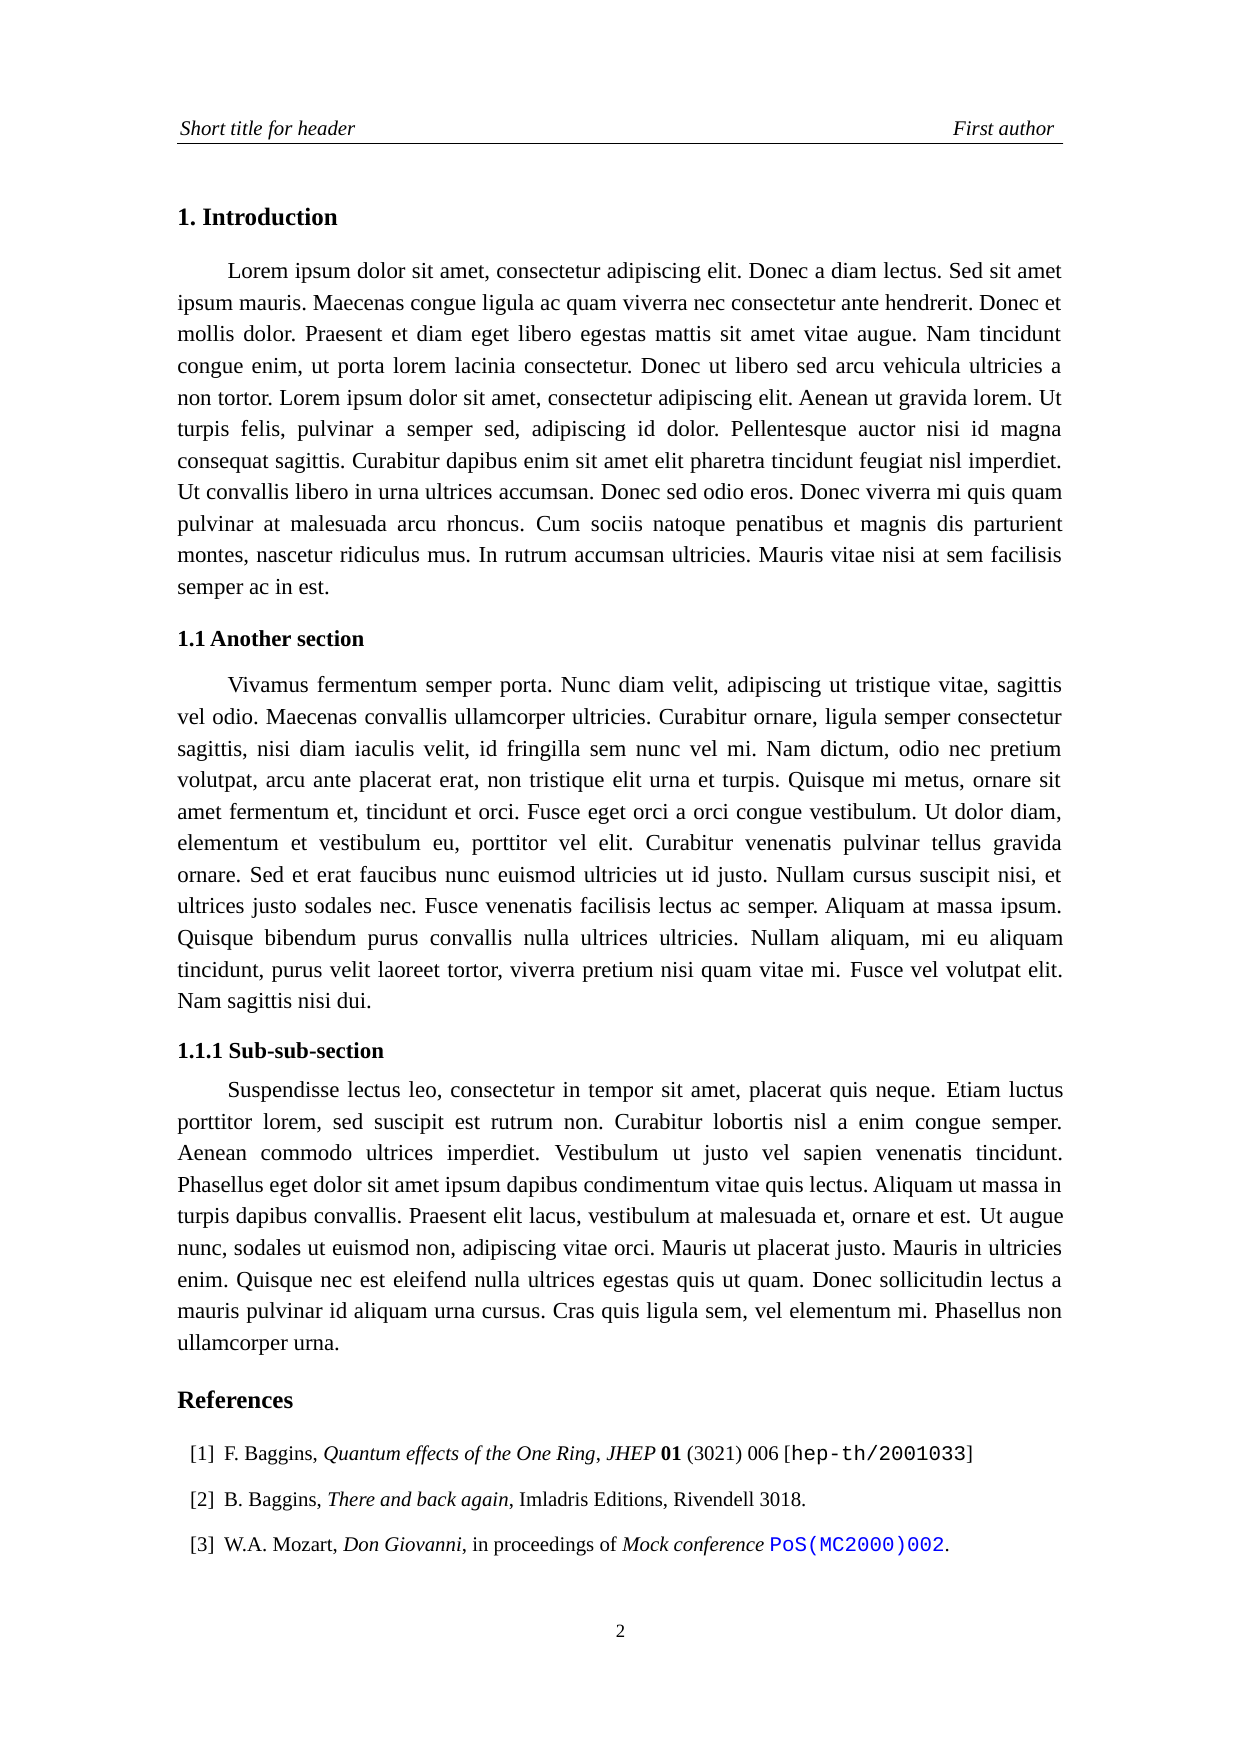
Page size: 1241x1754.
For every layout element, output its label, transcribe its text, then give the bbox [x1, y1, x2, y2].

text Vivamus fermentum semper porta. Nunc diam velit, adipiscing ut tristique vitae, sagittis vel odio. Maecenas convallis ullamcorper ultricies. Curabitur ornare, ligula semper consectetur sagittis, nisi diam iaculis velit, id fringilla sem nunc vel mi. Nam dictum, odio nec pretium volutpat, arcu ante placerat erat, non tristique elit urna et turpis. Quisque mi metus, ornare sit amet fermentum et, tincidunt et orci. Fusce eget orci a orci congue vestibulum. Ut dolor diam, elementum et vestibulum eu, porttitor vel elit. Curabitur venenatis pulvinar tellus gravida ornare. Sed et erat faucibus nunc euismod ultricies ut id justo. Nullam cursus suscipit nisi, et ultrices justo sodales nec. Fusce venenatis facilisis lectus ac semper. Aliquam at massa ipsum. Quisque bibendum purus convallis nulla ultrices ultricies. Nullam aliquam, mi eu aliquam tincidunt, purus velit laoreet tortor, viverra pretium nisi quam vitae mi. Fusce vel volutpat elit. Nam sagittis nisi dui. [177, 672, 1063, 1013]
list F. Baggins, Quantum effects of the One Ring, JHEP 01 (3021) 006 [hep-th/2001033] [214, 1441, 1063, 1466]
subtitle Introduction [177, 202, 1063, 231]
subtitle Sub-sub-section [177, 1037, 1063, 1064]
text Suspendisse lectus leo, consectetur in tempor sit amet, placerat quis neque. Etiam luctus porttitor lorem, sed suscipit est rutrum non. Curabitur lobortis nisl a enim congue semper. Aenean commodo ultrices imperdiet. Vestibulum ut justo vel sapien venenatis tincidunt. Phasellus eget dolor sit amet ipsum dapibus condimentum vitae quis lectus. Aliquam ut massa in turpis dapibus convallis. Praesent elit lacus, vestibulum at malesuada et, ornare et est. Ut augue nunc, sodales ut euismod non, adipiscing vitae orci. Mauris ut placerat justo. Mauris in ultricies enim. Quisque nec est eleifend nulla ultrices egestas quis ut quam. Donec sollicitudin lectus a mauris pulvinar id aliquam urna cursus. Cras quis ligula sem, vel elementum mi. Phasellus non ullamcorper urna. [177, 1076, 1063, 1355]
list W.A. Mozart, Don Giovanni, in proceedings of Mock conference PoS(MC2000)002. [214, 1532, 1063, 1558]
subtitle Another section [177, 625, 1063, 652]
list B. Baggins, There and back again, Imladris Editions, Rivendell 3018. [214, 1487, 1063, 1511]
text Lorem ipsum dolor sit amet, consectetur adipiscing elit. Donec a diam lectus. Sed sit amet ipsum mauris. Maecenas congue ligula ac quam viverra nec consectetur ante hendrerit. Donec et mollis dolor. Praesent et diam eget libero egestas mattis sit amet vitae augue. Nam tincidunt congue enim, ut porta lorem lacinia consectetur. Donec ut libero sed arcu vehicula ultricies a non tortor. Lorem ipsum dolor sit amet, consectetur adipiscing elit. Aenean ut gravida lorem. Ut turpis felis, pulvinar a semper sed, adipiscing id dolor. Pellentesque auctor nisi id magna consequat sagittis. Curabitur dapibus enim sit amet elit pharetra tincidunt feugiat nisl imperdiet. Ut convallis libero in urna ultrices accumsan. Donec sed odio eros. Donec viverra mi quis quam pulvinar at malesuada arcu rhoncus. Cum sociis natoque penatibus et magnis dis parturient montes, nascetur ridiculus mus. In rutrum accumsan ultricies. Mauris vitae nisi at sem facilisis semper ac in est. [177, 257, 1063, 599]
subtitle References [177, 1385, 1063, 1414]
